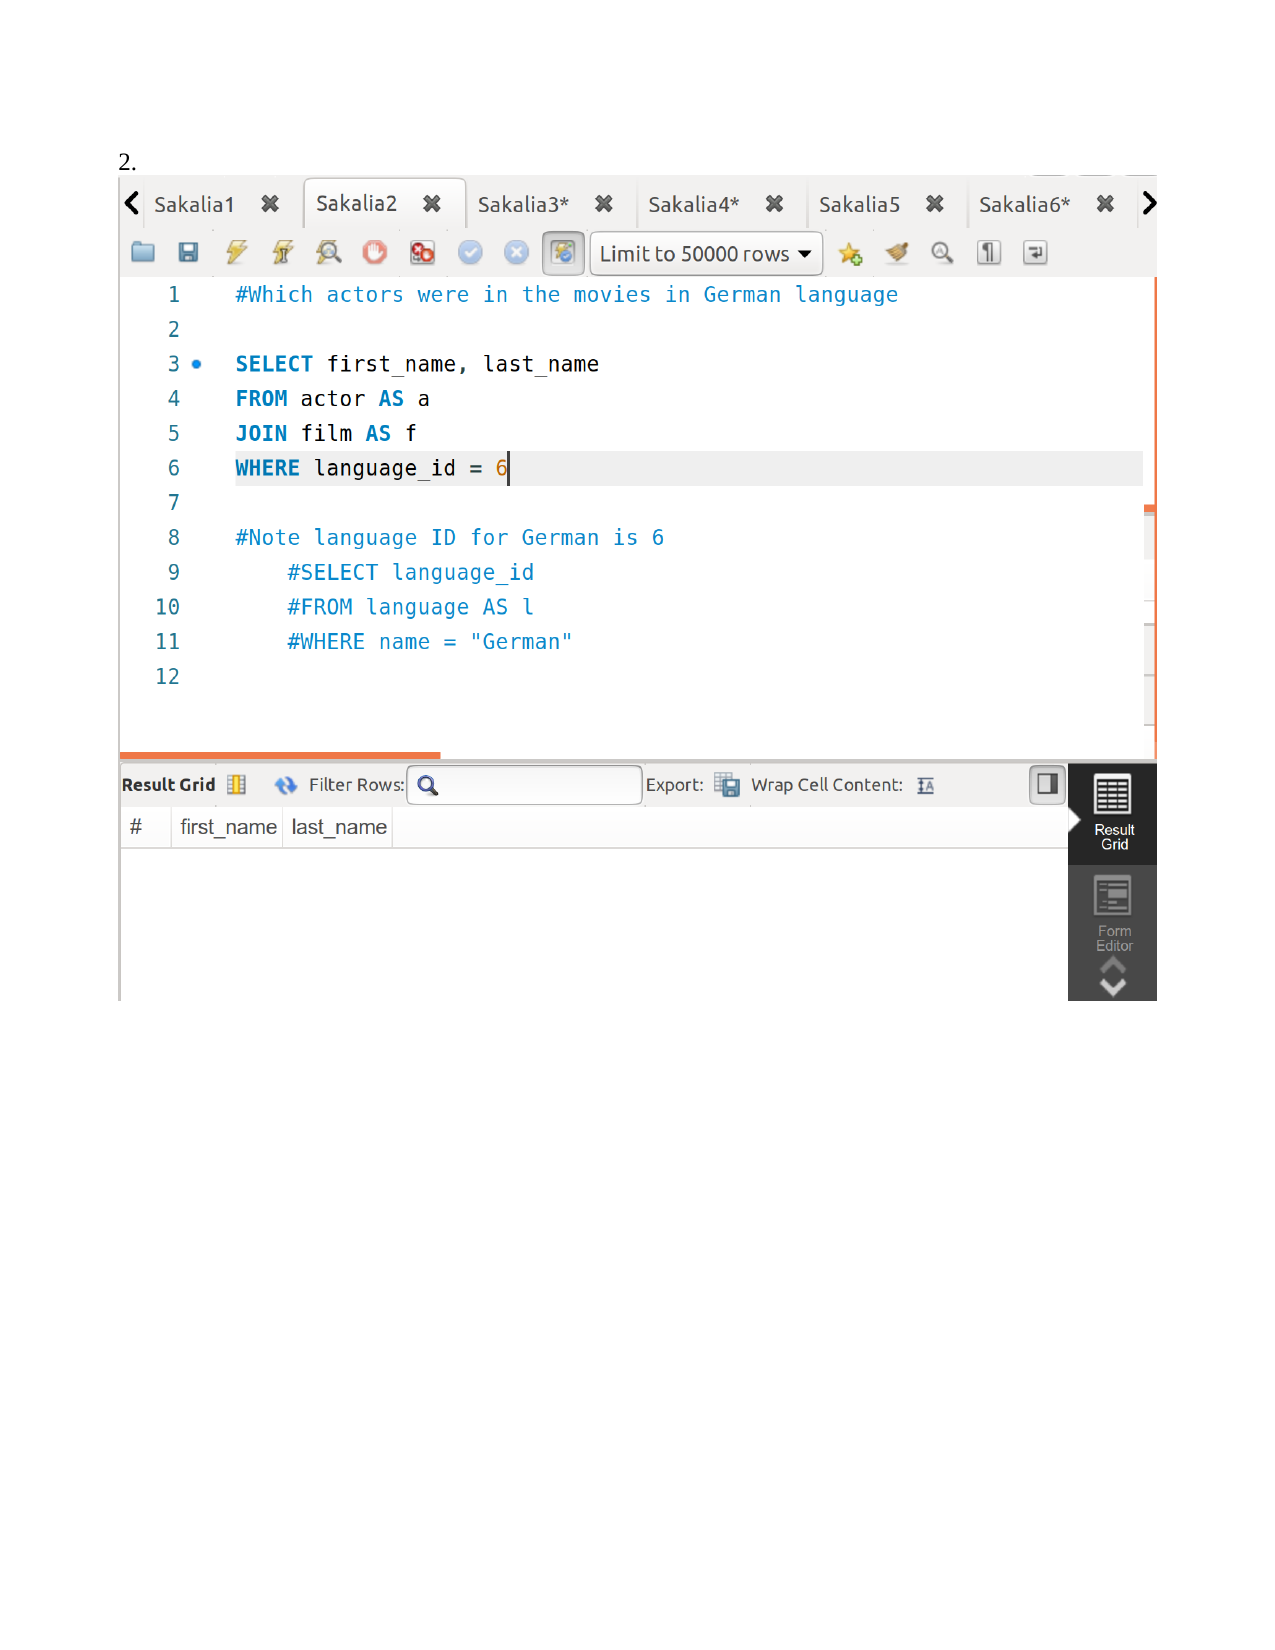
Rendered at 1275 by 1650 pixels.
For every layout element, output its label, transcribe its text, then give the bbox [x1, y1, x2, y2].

text 2. [118, 147, 1157, 175]
picture [118, 175, 1157, 1001]
